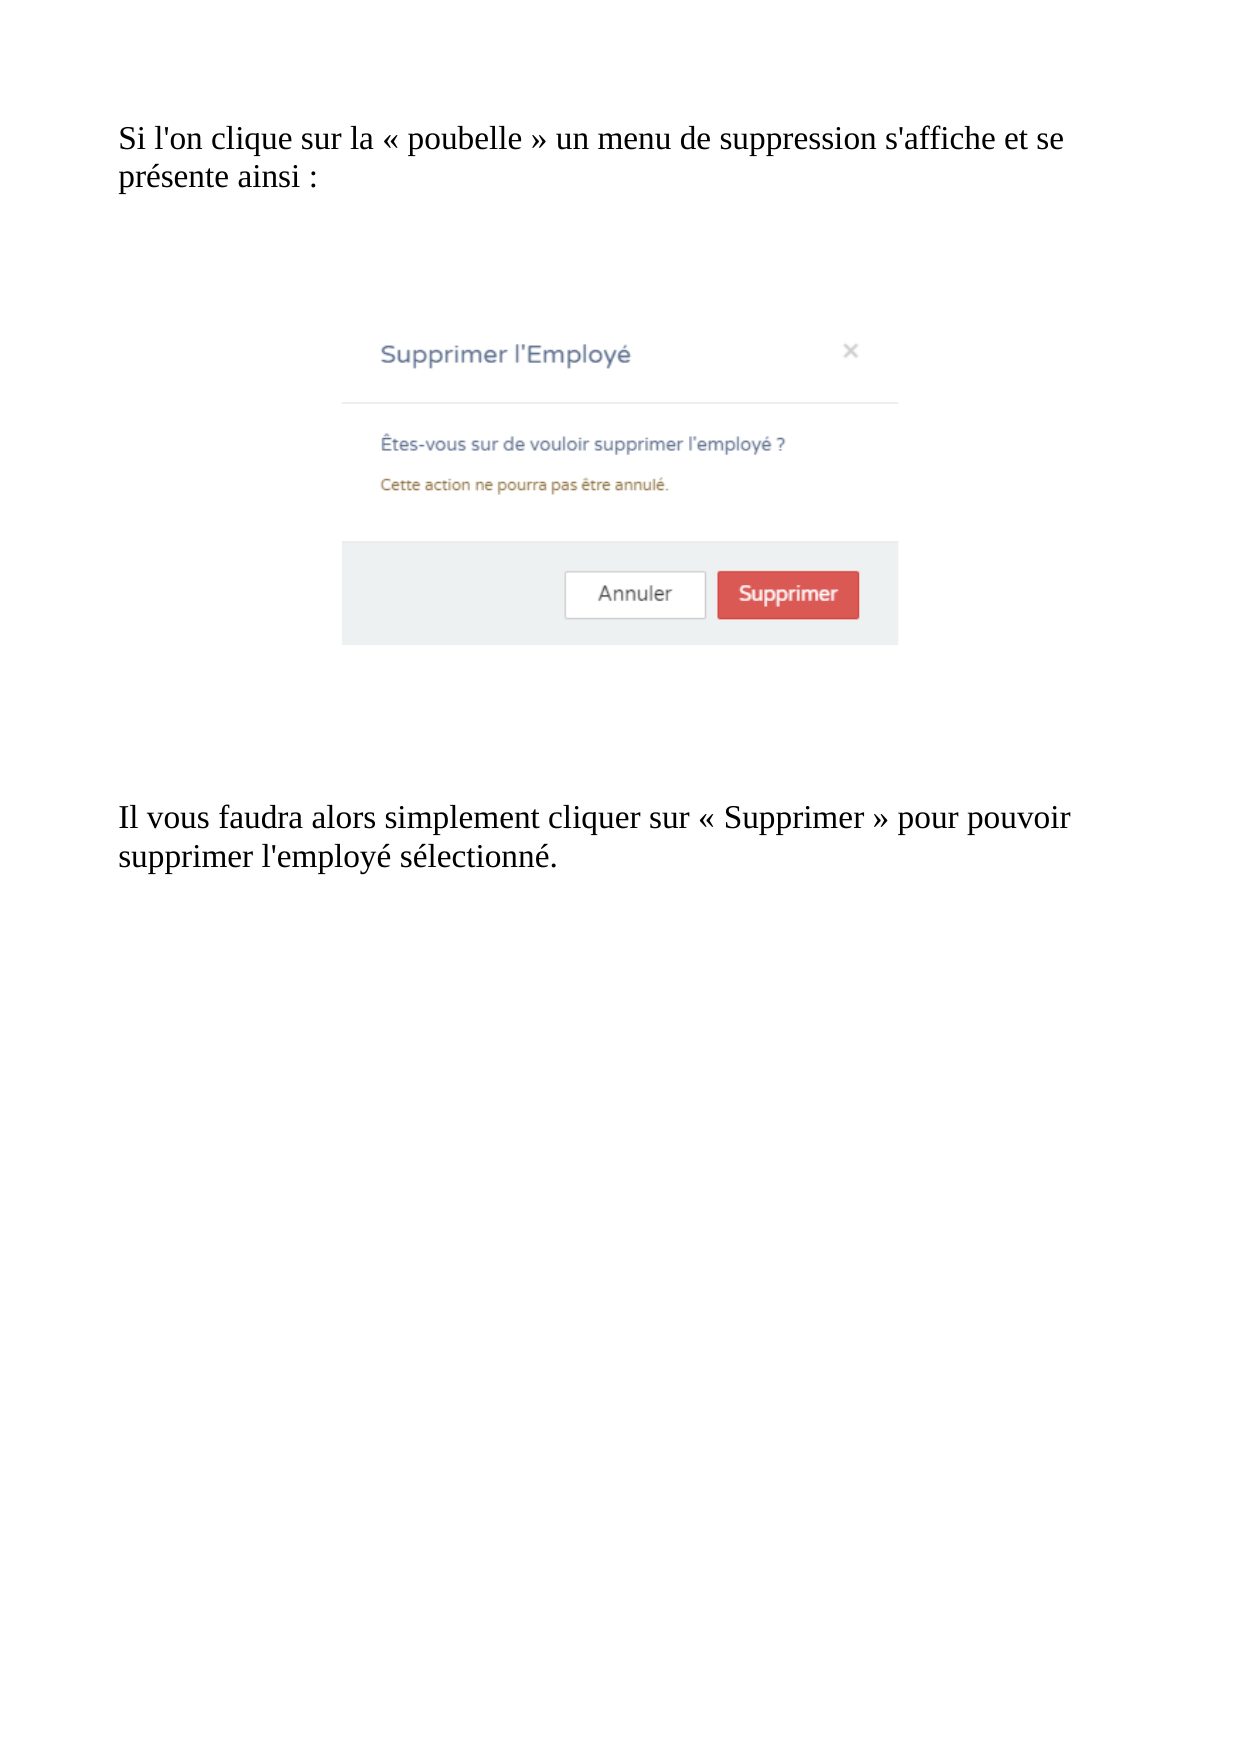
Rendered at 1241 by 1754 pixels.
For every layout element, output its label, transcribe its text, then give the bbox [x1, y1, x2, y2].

text Il vous faudra alors simplement cliquer sur « Supprimer » pour pouvoir supprimer l'employé sélectionné. [118, 798, 1122, 874]
picture [341, 309, 899, 645]
text Si l'on clique sur la « poubelle » un menu de suppression s'affiche et se présente ainsi : [118, 118, 1122, 195]
